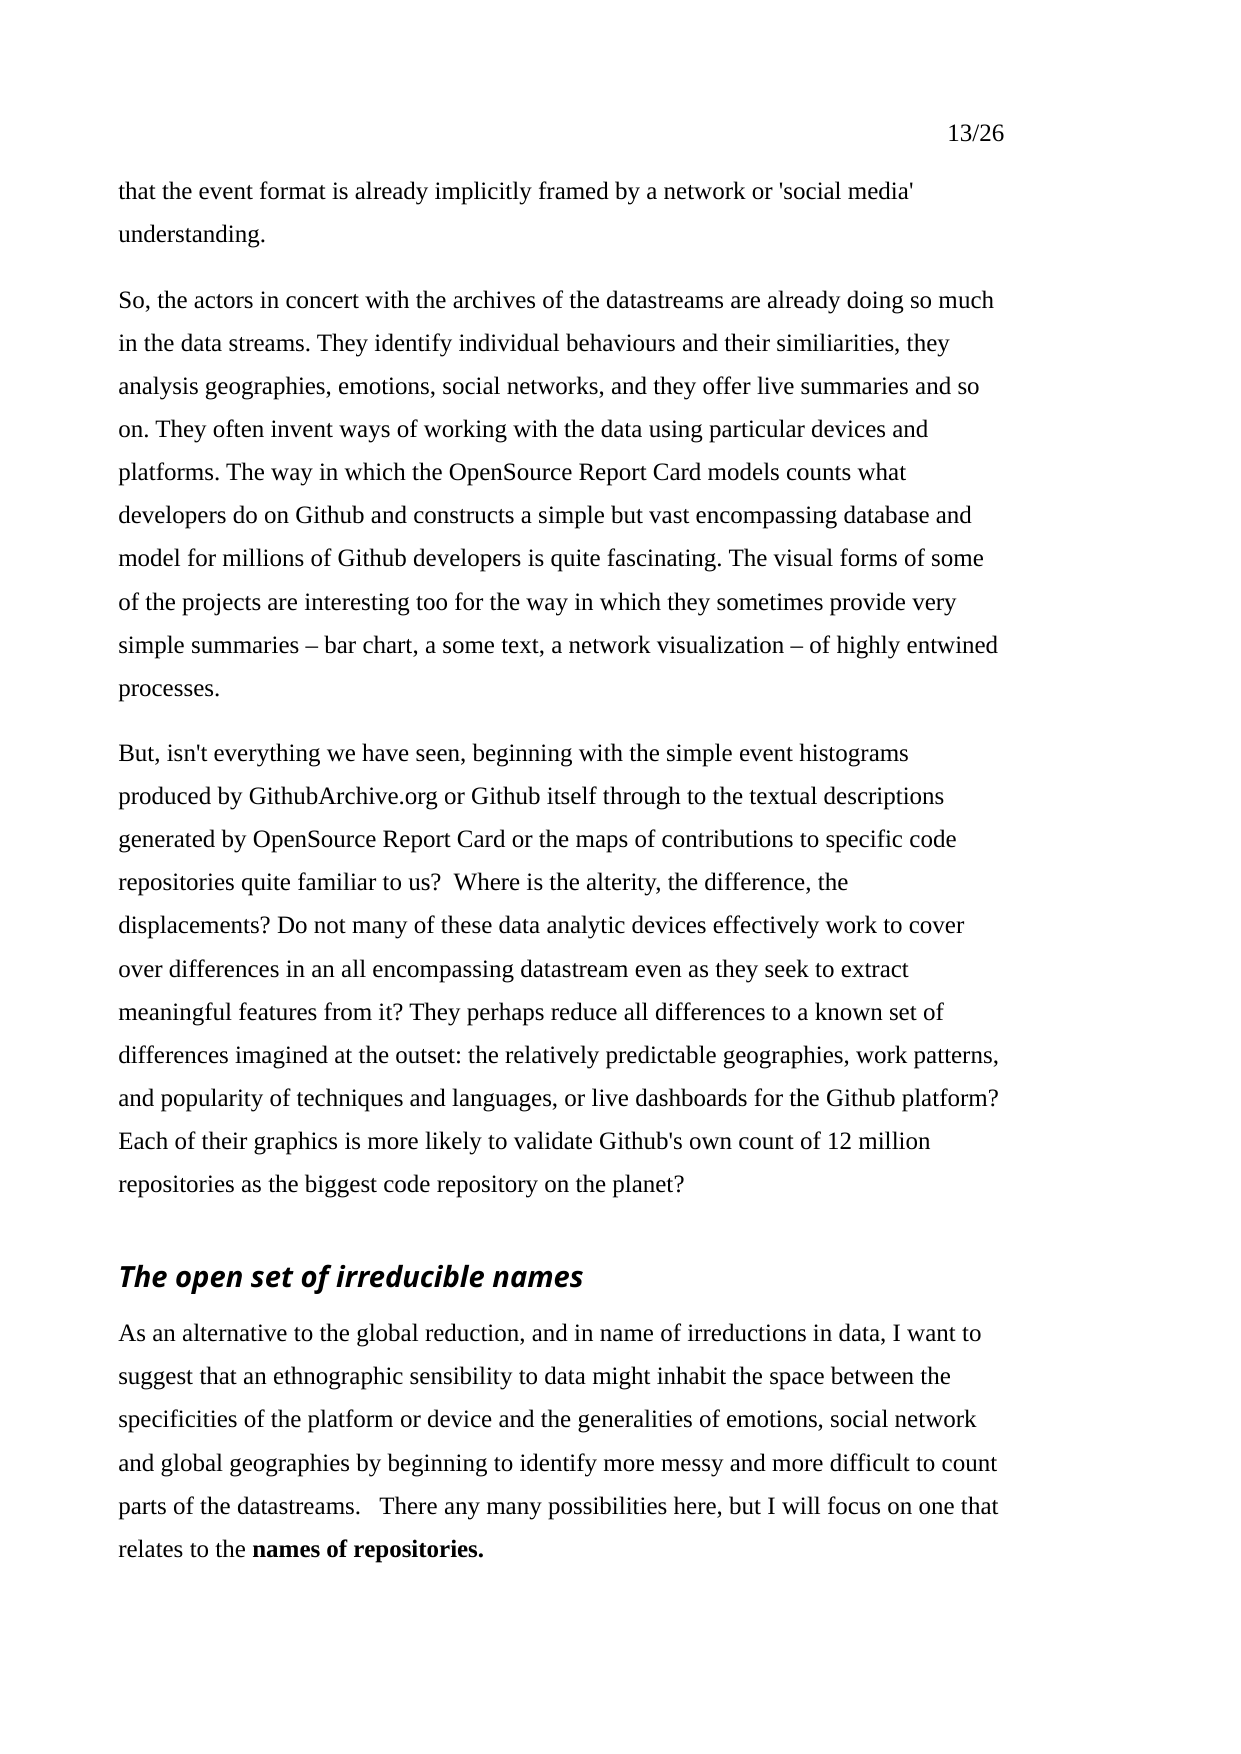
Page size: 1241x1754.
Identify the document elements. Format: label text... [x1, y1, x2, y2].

text So, the actors in concert with the archives of the datastreams are already doing so much in the data streams. They identify individual behaviours and their similiarities, they analysis geographies, emotions, social networks, and they offer live summaries and so on. They often invent ways of working with the data using particular devices and platforms. The way in which the OpenSource Report Card models counts what developers do on Github and constructs a simple but vast encompassing database and model for millions of Github developers is quite fascinating. The visual forms of some of the projects are interesting too for the way in which they sometimes provide very simple summaries – bar chart, a some text, a network visualization – of highly entwined processes. [118, 285, 1004, 702]
text But, isn't everything we have seen, beginning with the simple event histograms produced by GithubArchive.org or Github itself through to the textual descriptions generated by OpenSource Report Card or the maps of contributions to specific code repositories quite familiar to us? Where is the alterity, the difference, the displacements? Do not many of these data analytic devices effectively work to cover over differences in an all encompassing datastream even as they seek to extract meaningful features from it? They perhaps reduce all differences to a known set of differences imagined at the outset: the relatively predictable geographies, work patterns, and popularity of techniques and languages, or live dashboards for the Github platform? Each of their graphics is more likely to validate Github's own count of 12 million repositories as the biggest code repository on the planet? [118, 738, 1004, 1198]
subtitle The open set of irreducible names [118, 1256, 1004, 1296]
text As an alternative to the global reduction, and in name of irreductions in data, I want to suggest that an ethnographic sensibility to data might inhabit the space between the specificities of the platform or device and the generalities of emotions, social network and global geographies by beginning to identify more messy and more difficult to count parts of the datastreams. There any many possibilities here, but I will focus on one that relates to the names of repositories. [118, 1318, 1004, 1563]
text that the event format is already implicitly framed by a network or 'social media' understanding. [118, 176, 1004, 248]
